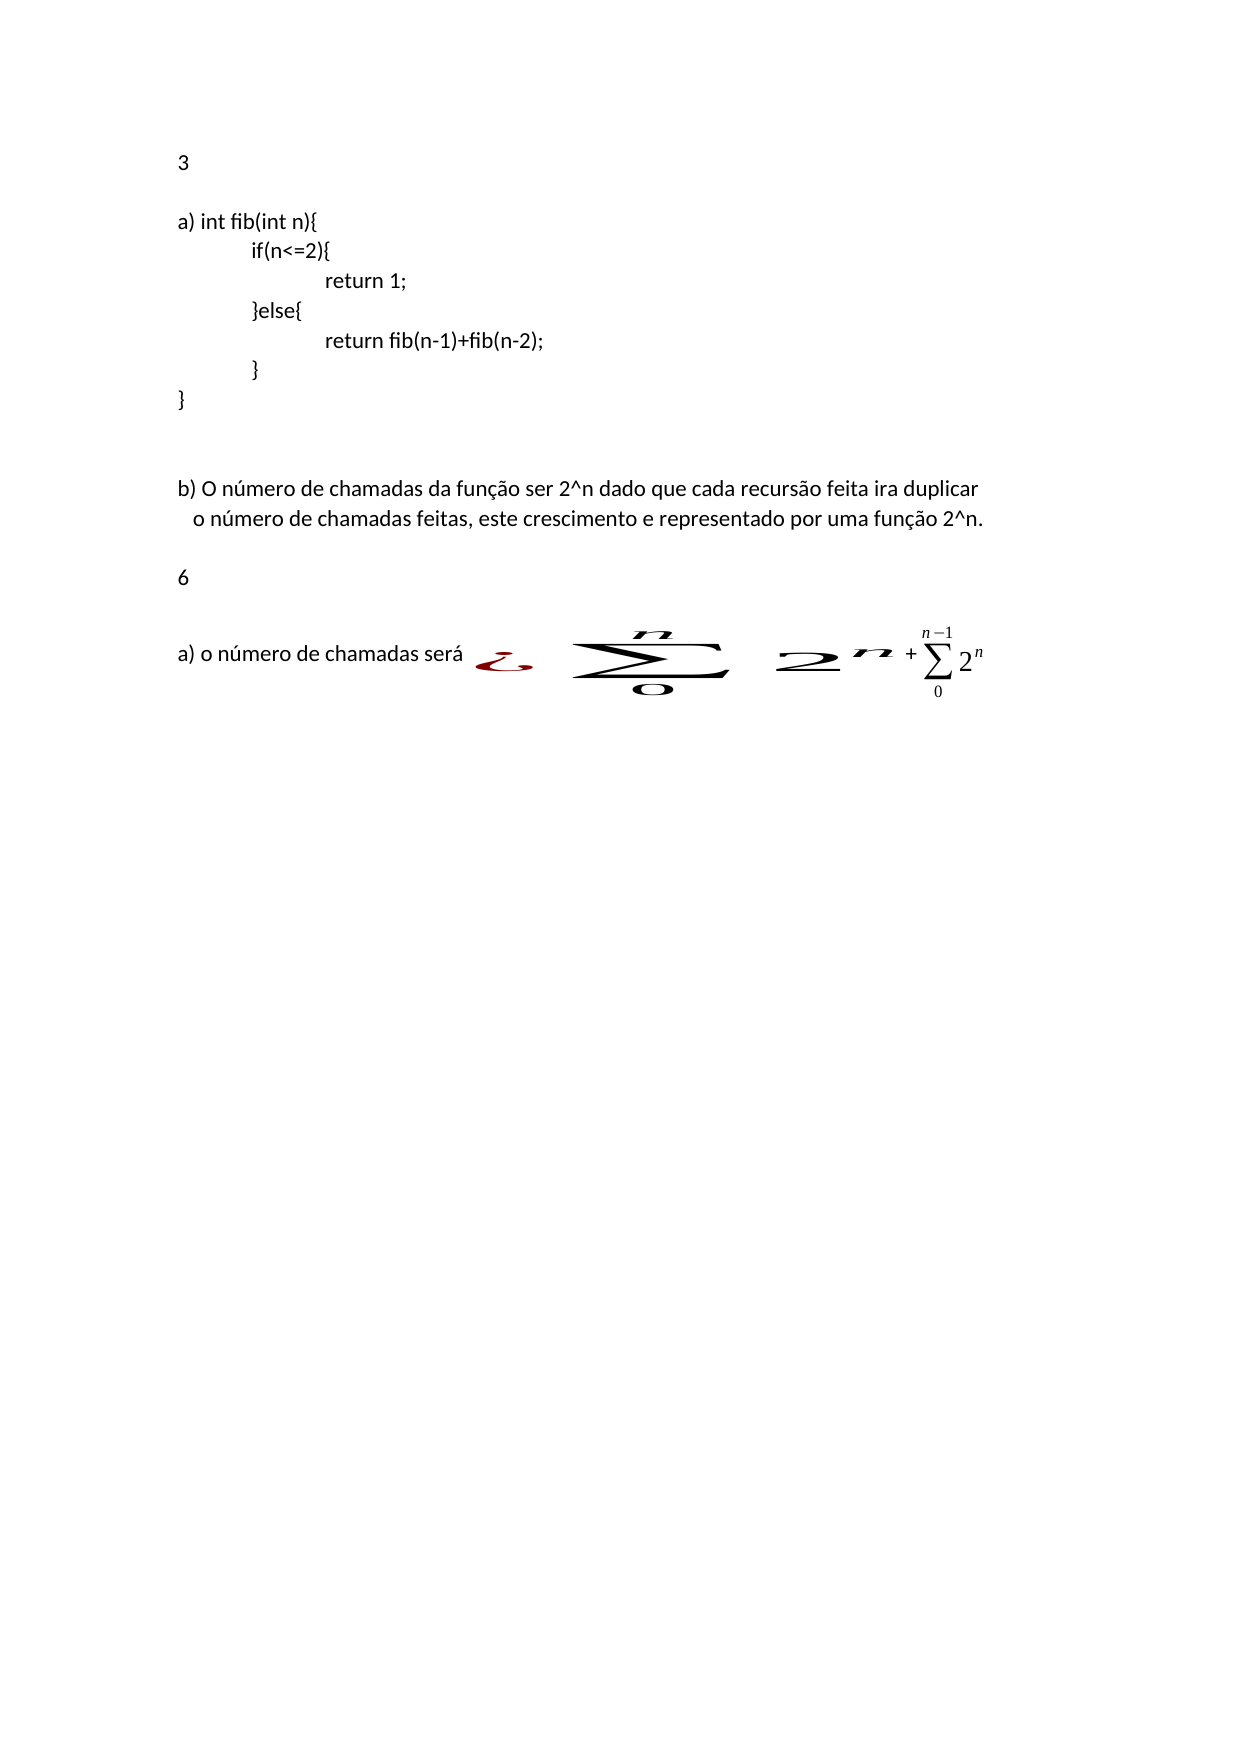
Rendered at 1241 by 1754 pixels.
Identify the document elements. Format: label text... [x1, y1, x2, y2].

text b) O número de chamadas da função ser 2^n dado que cada recursão feita ira duplicar [177, 474, 1063, 502]
text o número de chamadas feitas, este crescimento e representado por uma função 2^n. [177, 504, 1063, 532]
text }else{ [177, 296, 1063, 324]
text return fib(n-1)+fib(n-2); [177, 326, 1063, 354]
text a) o número de chamadas será + [177, 623, 1063, 701]
text if(n<=2){ [177, 237, 1063, 265]
text } [177, 385, 1063, 413]
text 6 [177, 563, 1063, 591]
text 3 [177, 148, 1063, 176]
text } [177, 355, 1063, 383]
text return 1; [177, 266, 1063, 294]
text a) int fib(int n){ [177, 207, 1063, 235]
